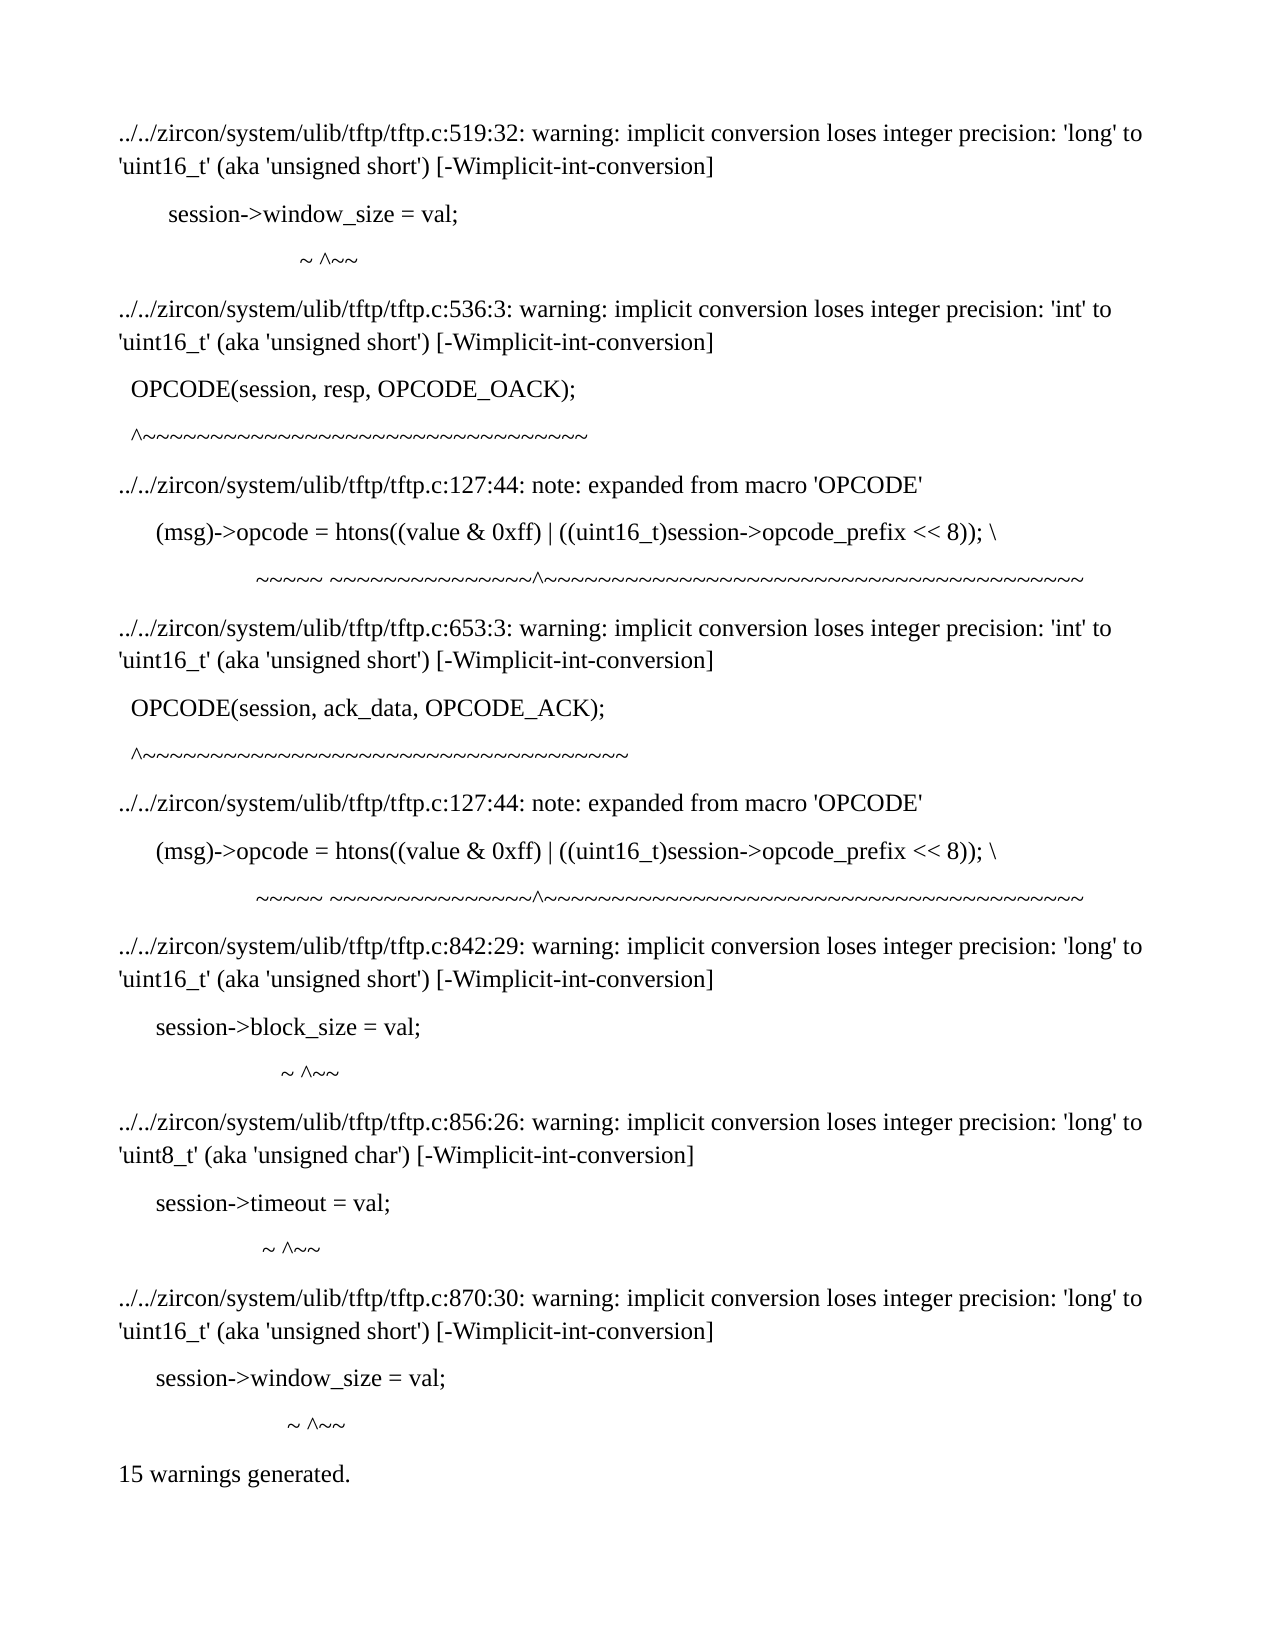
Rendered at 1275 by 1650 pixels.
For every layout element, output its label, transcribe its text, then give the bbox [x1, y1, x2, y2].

text ../../zircon/system/ulib/tftp/tftp.c:870:30: warning: implicit conversion loses integer precision: 'long' to 'uint16_t' (aka 'unsigned short') [-Wimplicit-int-conversion] [118, 1283, 1157, 1345]
text (msg)->opcode = htons((value & 0xff) | ((uint16_t)session->opcode_prefix << 8)); \ [118, 517, 1157, 546]
text (msg)->opcode = htons((value & 0xff) | ((uint16_t)session->opcode_prefix << 8)); \ [118, 836, 1157, 865]
text ~~~~~ ~~~~~~~~~~~~~~~^~~~~~~~~~~~~~~~~~~~~~~~~~~~~~~~~~~~~~~~~ [118, 565, 1157, 594]
text session->window_size = val; [118, 199, 1157, 227]
text ../../zircon/system/ulib/tftp/tftp.c:127:44: note: expanded from macro 'OPCODE' [118, 788, 1157, 817]
text ../../zircon/system/ulib/tftp/tftp.c:842:29: warning: implicit conversion loses integer precision: 'long' to 'uint16_t' (aka 'unsigned short') [-Wimplicit-int-conversion] [118, 931, 1157, 993]
text ^~~~~~~~~~~~~~~~~~~~~~~~~~~~~~~~~~ [118, 422, 1157, 451]
text ^~~~~~~~~~~~~~~~~~~~~~~~~~~~~~~~~~~~~ [118, 741, 1157, 769]
text 15 warnings generated. [118, 1459, 1157, 1487]
text ../../zircon/system/ulib/tftp/tftp.c:856:26: warning: implicit conversion loses integer precision: 'long' to 'uint8_t' (aka 'unsigned char') [-Wimplicit-int-conversion] [118, 1107, 1157, 1169]
text ~~~~~ ~~~~~~~~~~~~~~~^~~~~~~~~~~~~~~~~~~~~~~~~~~~~~~~~~~~~~~~~ [118, 884, 1157, 912]
text ../../zircon/system/ulib/tftp/tftp.c:127:44: note: expanded from macro 'OPCODE' [118, 470, 1157, 498]
text session->timeout = val; [118, 1188, 1157, 1216]
text ../../zircon/system/ulib/tftp/tftp.c:536:3: warning: implicit conversion loses integer precision: 'int' to 'uint16_t' (aka 'unsigned short') [-Wimplicit-int-conversion] [118, 294, 1157, 356]
text session->window_size = val; [118, 1363, 1157, 1392]
text OPCODE(session, resp, OPCODE_OACK); [118, 374, 1157, 403]
text OPCODE(session, ack_data, OPCODE_ACK); [118, 693, 1157, 722]
text ~ ^~~ [118, 246, 1157, 275]
text ~ ^~~ [118, 1411, 1157, 1440]
text session->block_size = val; [118, 1012, 1157, 1041]
text ~ ^~~ [118, 1235, 1157, 1264]
text ~ ^~~ [118, 1059, 1157, 1088]
text ../../zircon/system/ulib/tftp/tftp.c:519:32: warning: implicit conversion loses integer precision: 'long' to 'uint16_t' (aka 'unsigned short') [-Wimplicit-int-conversion] [118, 118, 1157, 180]
text ../../zircon/system/ulib/tftp/tftp.c:653:3: warning: implicit conversion loses integer precision: 'int' to 'uint16_t' (aka 'unsigned short') [-Wimplicit-int-conversion] [118, 613, 1157, 674]
